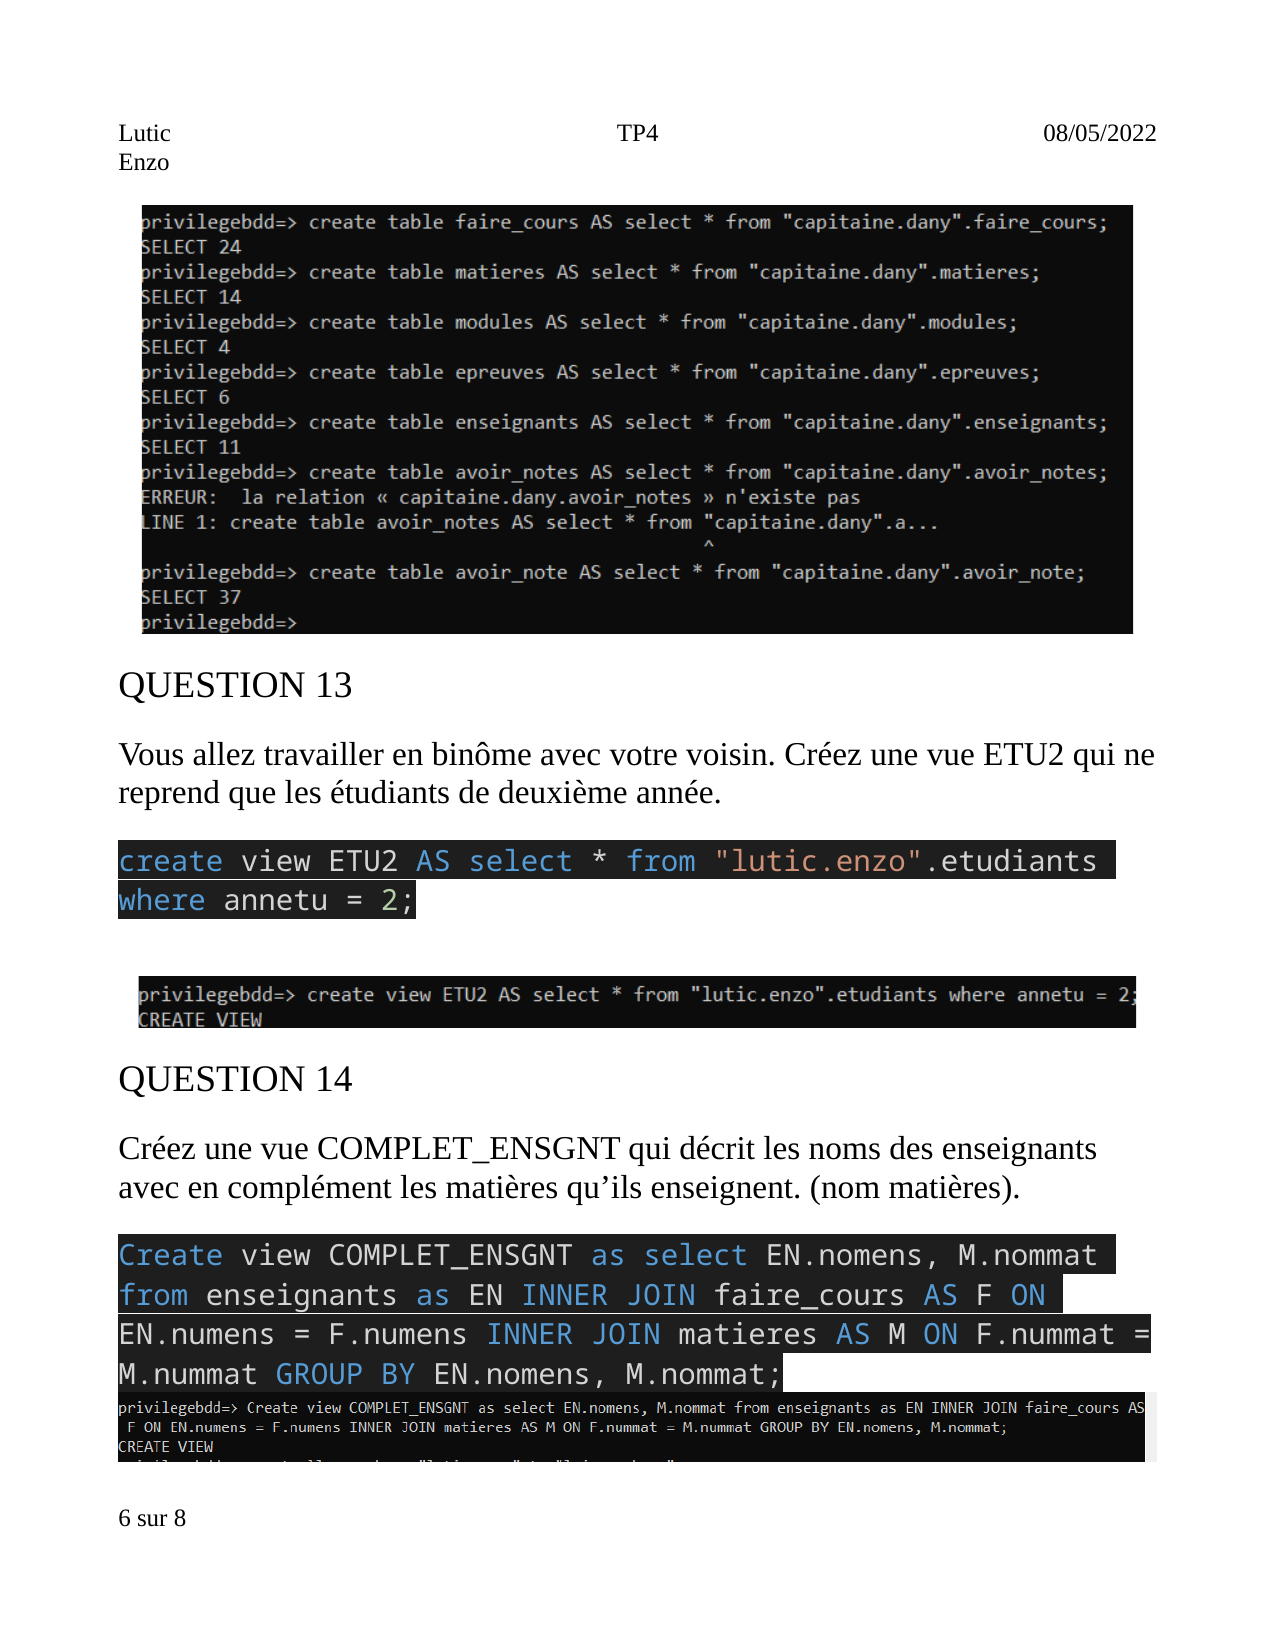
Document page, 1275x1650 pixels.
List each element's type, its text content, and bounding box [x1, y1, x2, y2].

text QUESTION 14 [118, 1057, 1157, 1100]
text Vous allez travailler en binôme avec votre voisin. Créez une vue ETU2 qui ne reprend que les étudiants de deuxième année. [118, 734, 1157, 811]
text QUESTION 13 [118, 663, 1157, 706]
picture [138, 976, 1137, 1028]
text Create view COMPLET_ENSGNT as select EN.nomens, M.nommat from enseignants as EN INNER JOIN faire_cours AS F ON EN.numens = F.numens INNER JOIN matieres AS M ON F.nummat = M.nummat GROUP BY EN.nomens, M.nommat; [118, 1234, 1157, 1392]
picture [141, 205, 1134, 634]
text create view ETU2 AS select * from "lutic.enzo".etudiants where annetu = 2; [118, 840, 1157, 919]
text Créez une vue COMPLET_ENSGNT qui décrit les noms des enseignants avec en complément les matières qu’ils enseignent. (nom matières). [118, 1129, 1157, 1205]
picture [118, 1392, 1157, 1462]
